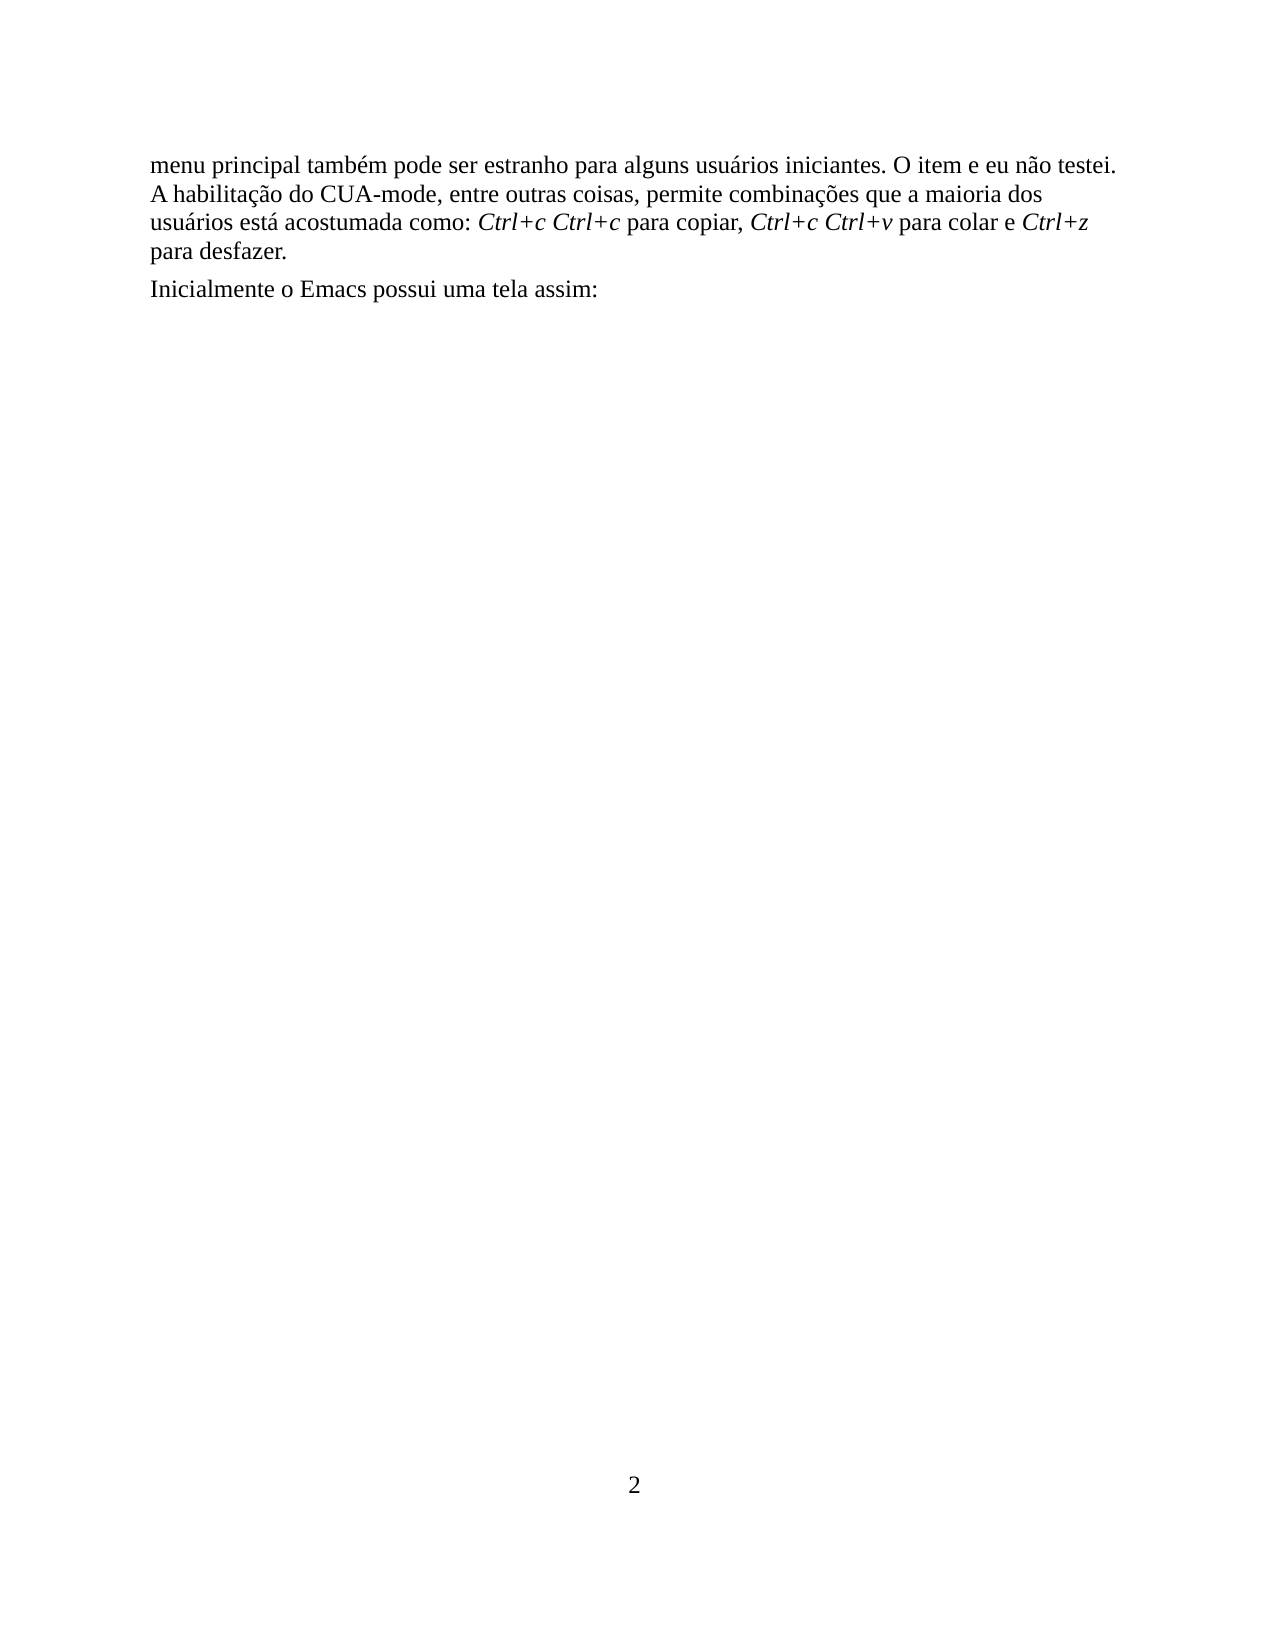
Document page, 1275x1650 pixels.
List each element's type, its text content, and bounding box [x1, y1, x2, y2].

text Inicialmente o Emacs possui uma tela assim: [150, 274, 1125, 303]
text menu principal também pode ser estranho para alguns usuários iniciantes. O item e eu não testei. A habilitação do CUA-mode, entre outras coisas, permite combinações que a maioria dos usuários está acostumada como: Ctrl+c Ctrl+c para copiar, Ctrl+c Ctrl+v para colar e Ctrl+z para desfazer. [150, 150, 1125, 265]
